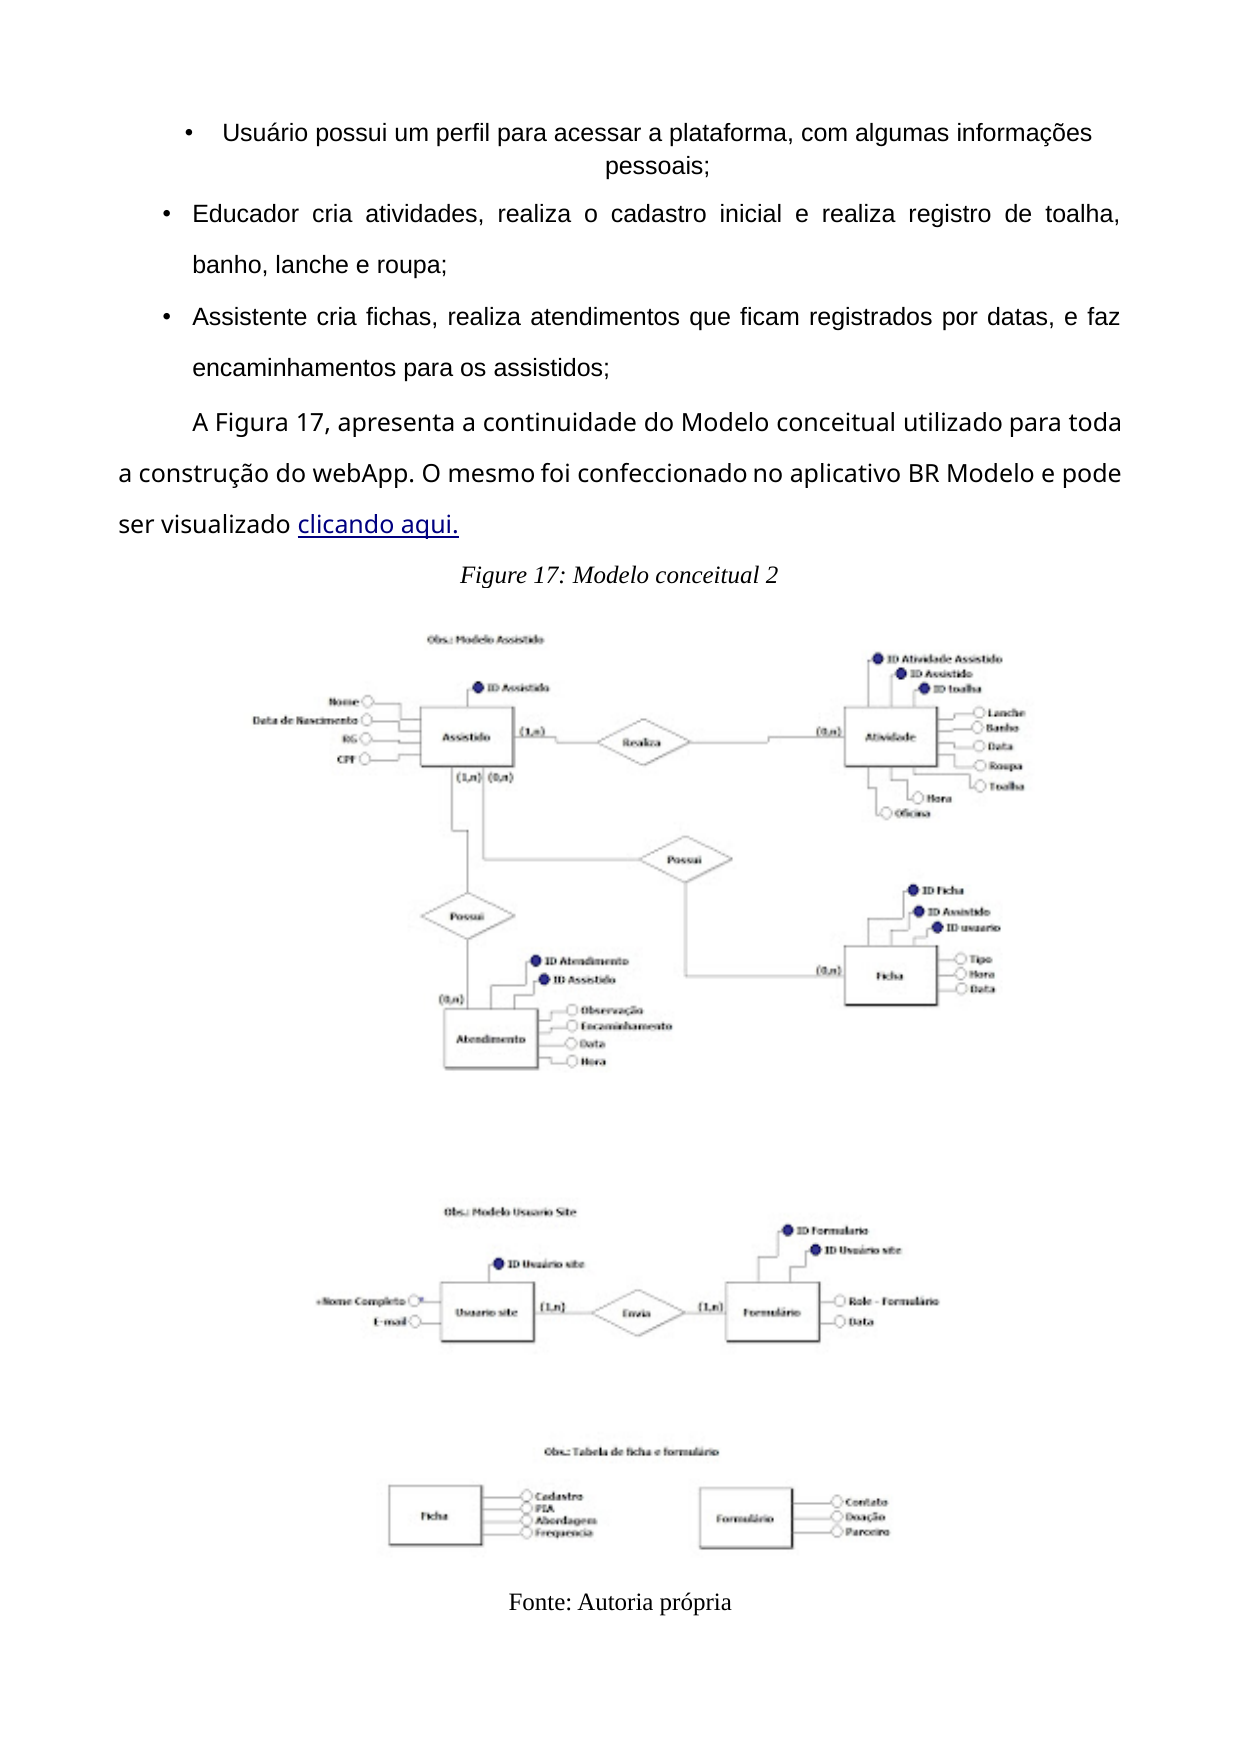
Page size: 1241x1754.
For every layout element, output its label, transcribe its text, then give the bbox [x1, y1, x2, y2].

text Figure 17: Modelo conceitual 2 [205, 560, 1035, 588]
list Assistente cria fichas, realiza atendimentos que ficam registrados por datas, e faz encaminhamentos para os assistidos; [162, 302, 1122, 382]
text A Figura 17, apresenta a continuidade do Modelo conceitual utilizado para toda a construção do webApp. O mesmo foi confeccionado no aplicativo BR Modelo e pode ser visualizado clicando aqui. [118, 405, 1122, 541]
list Usuário possui um perfil para acessar a plataforma, com algumas informações pessoais; [156, 118, 1122, 180]
list Educador cria atividades, realiza o cadastro inicial e realiza registro de toalha, banho, lanche e roupa; [162, 199, 1122, 279]
text Fonte: Autoria própria [118, 558, 1122, 1615]
text [205, 547, 1035, 560]
picture [205, 588, 1036, 1589]
